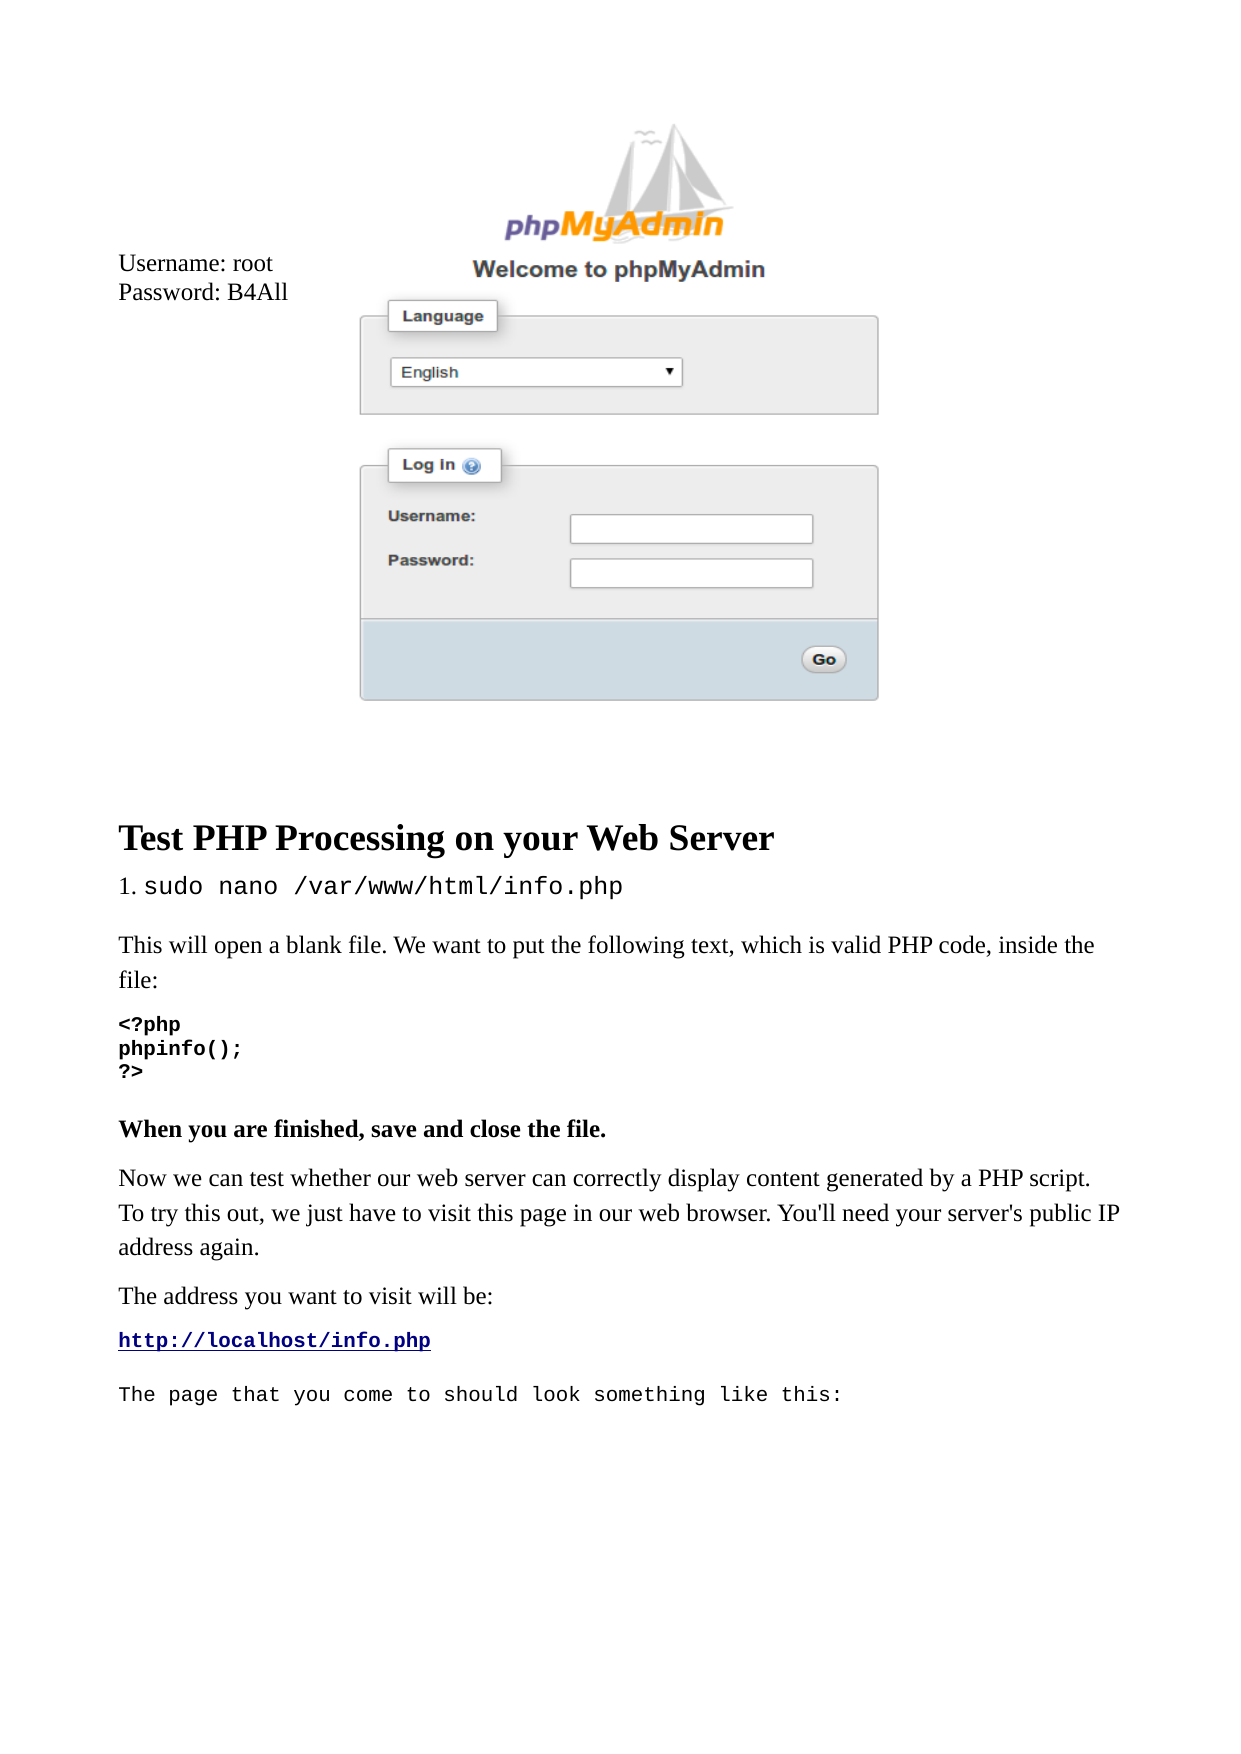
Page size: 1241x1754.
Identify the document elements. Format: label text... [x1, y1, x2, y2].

text [936, 277, 1122, 306]
text The page that you come to should look something like this: [118, 1383, 1122, 1407]
picture [304, 118, 936, 726]
text When you are finished, save and close the file. [118, 1114, 1122, 1143]
text phpinfo(); [118, 1037, 1122, 1061]
text Now we can test whether our web server can correctly display content generated by a PHP script. To try this out, we just have to visit this page in our web browser. You'll need your server's public IP address again. [118, 1163, 1122, 1261]
text Username: root [118, 248, 304, 277]
text [936, 248, 1122, 277]
subtitle Test PHP Processing on your Web Server [118, 815, 1122, 858]
text ?> [118, 1061, 1122, 1085]
text 1. sudo nano /var/www/html/info.php [118, 871, 1122, 902]
text The address you want to visit will be: [118, 1281, 1122, 1310]
text Password: B4All [118, 277, 304, 306]
text http://localhost/info.php [118, 1330, 1122, 1354]
text This will open a blank file. We want to put the following text, which is valid PHP code, inside the file: [118, 930, 1122, 993]
text <?php [118, 1014, 1122, 1037]
